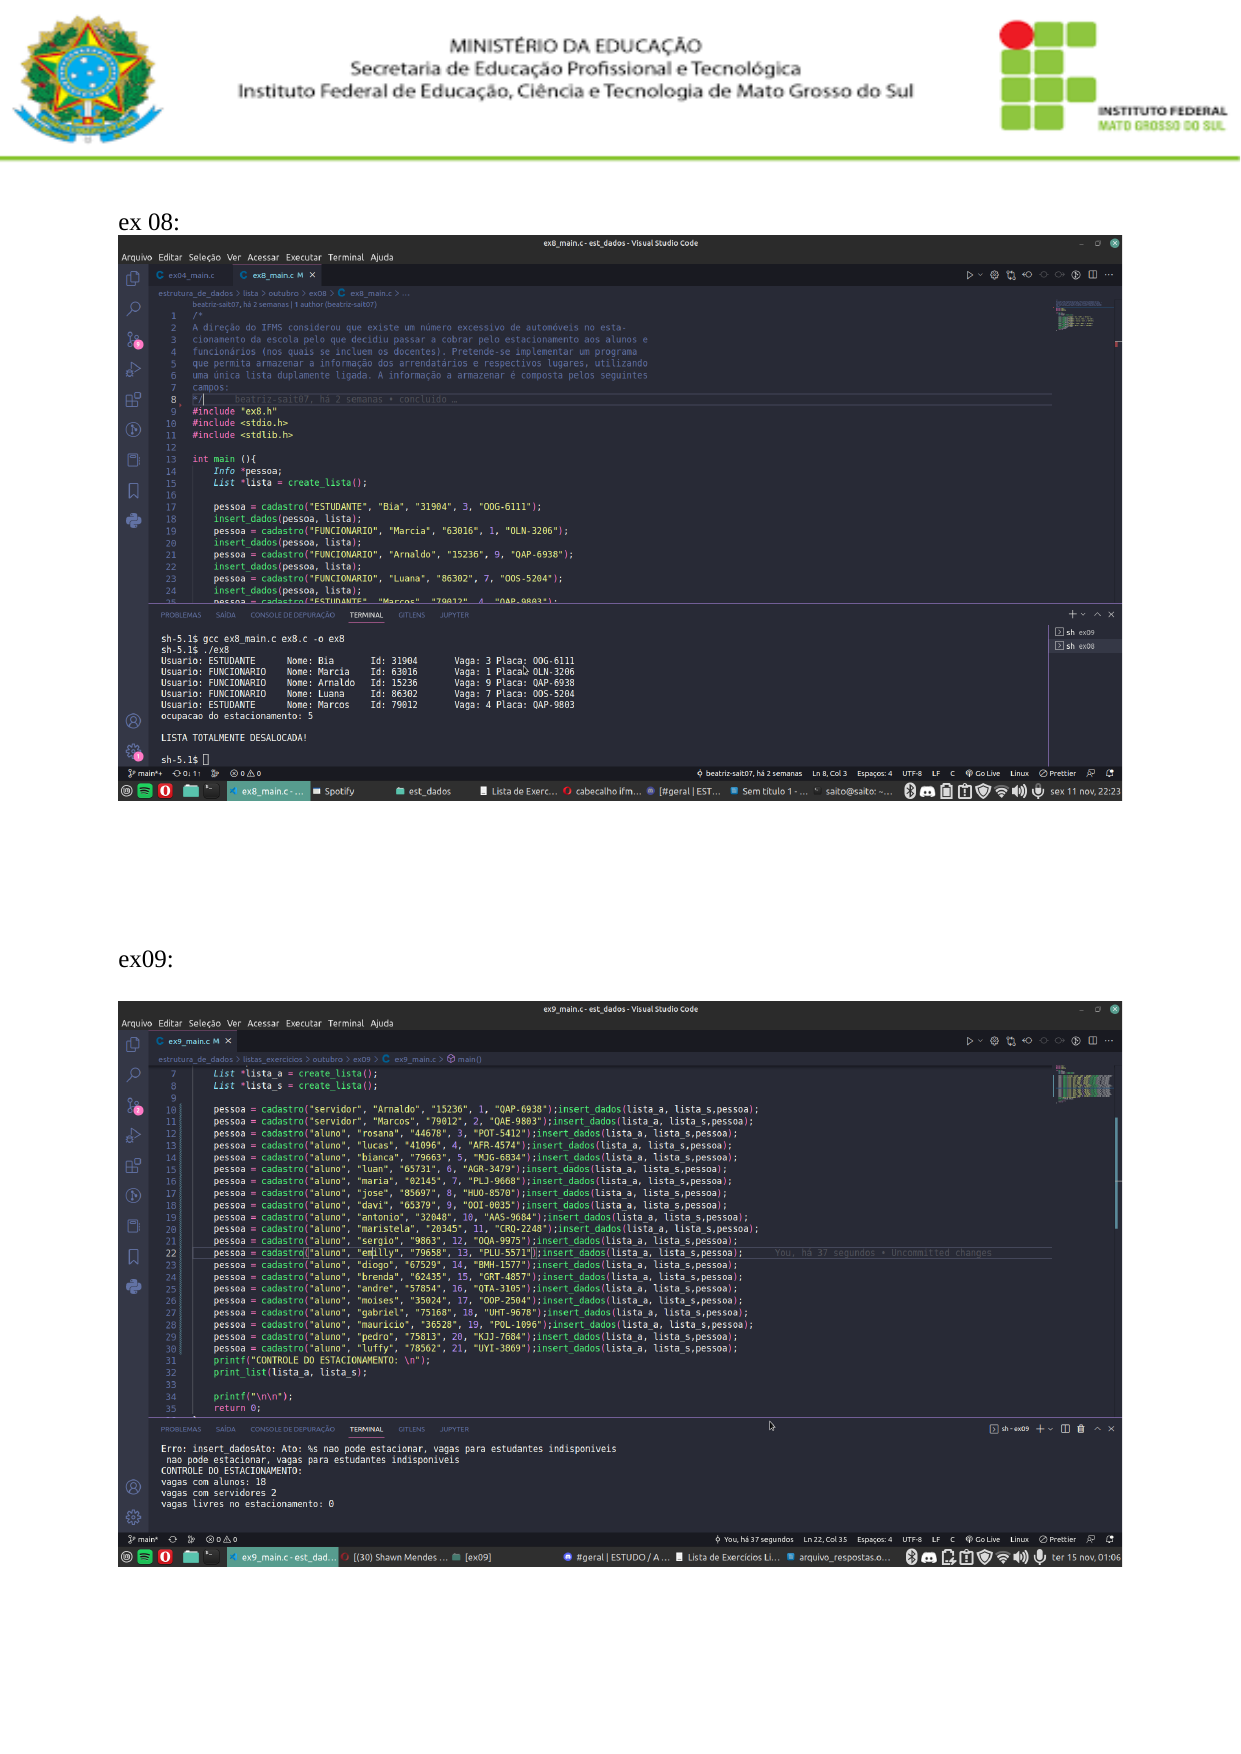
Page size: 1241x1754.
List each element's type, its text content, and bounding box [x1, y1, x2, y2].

text ex09: [118, 944, 1122, 973]
text ex 08: [118, 207, 1122, 235]
picture [118, 235, 1123, 801]
picture [0, 13, 1241, 179]
picture [118, 1001, 1123, 1567]
